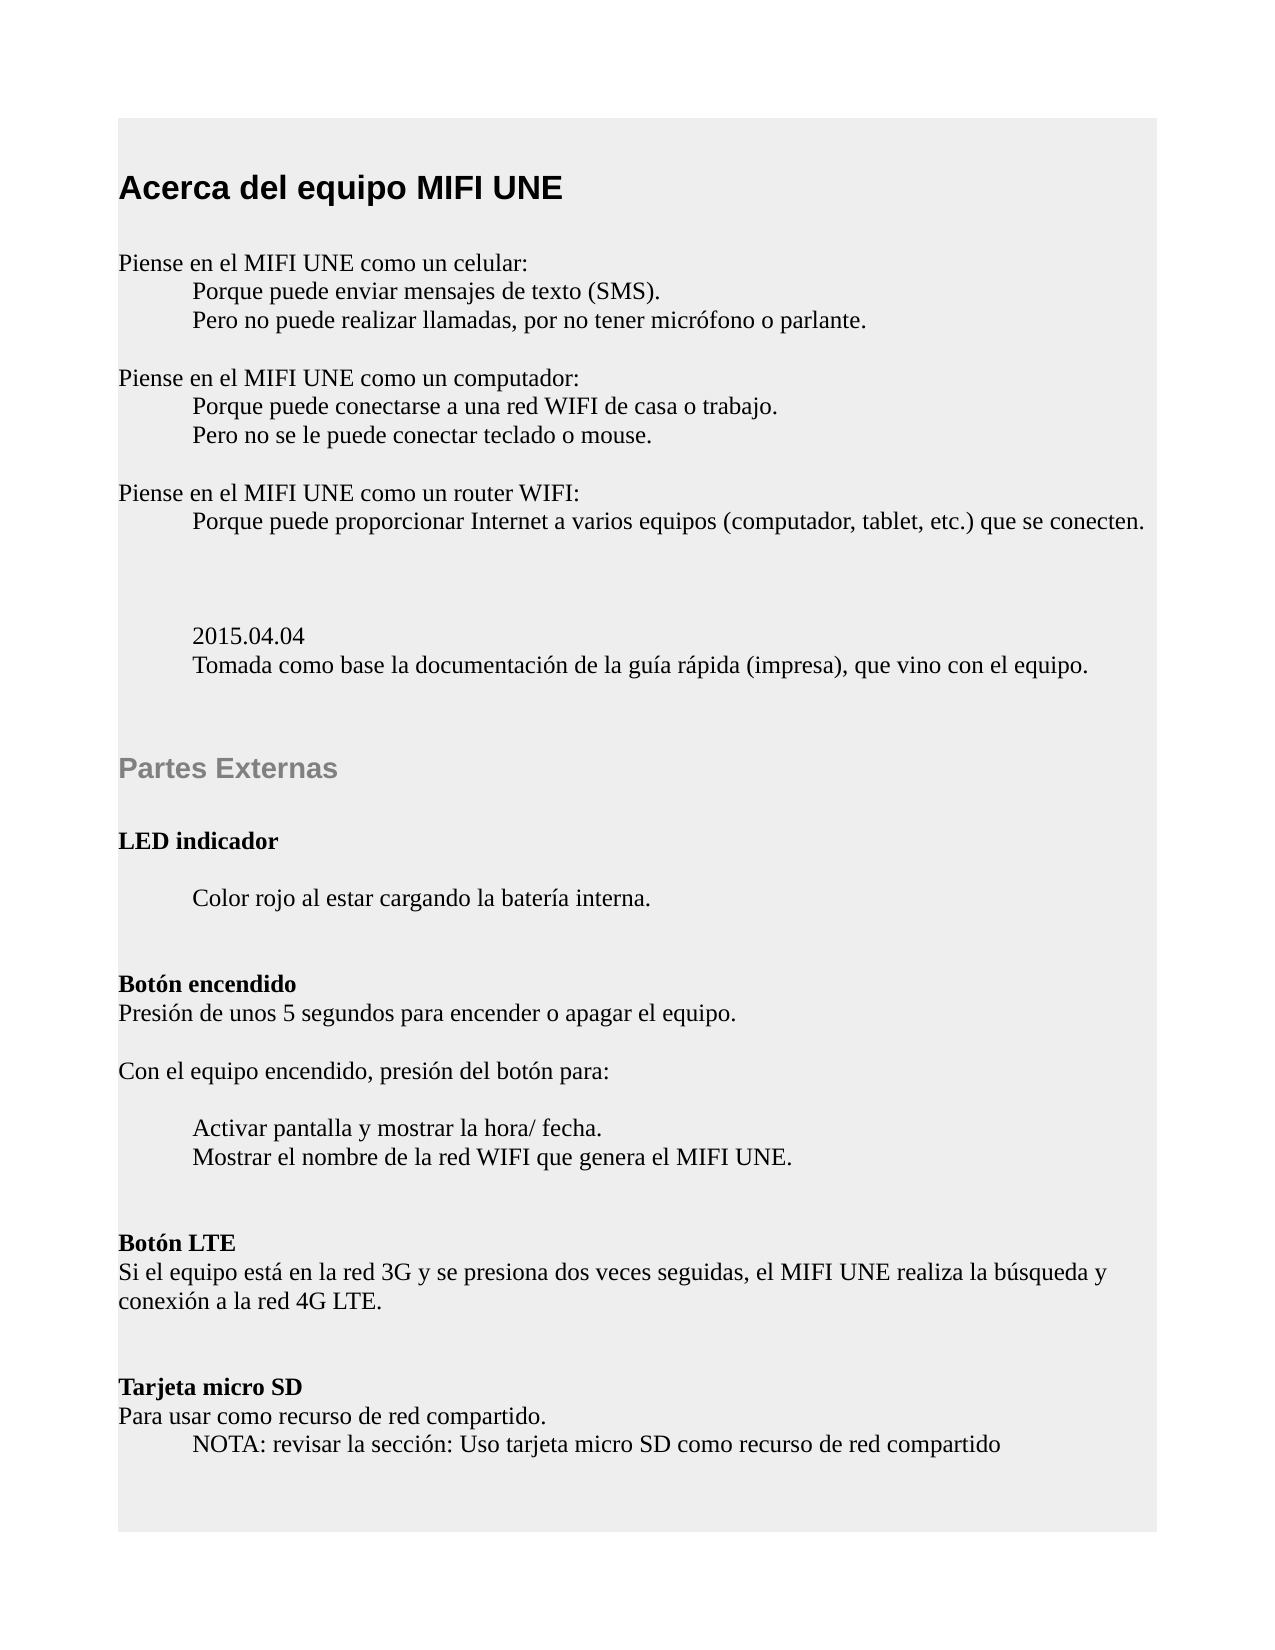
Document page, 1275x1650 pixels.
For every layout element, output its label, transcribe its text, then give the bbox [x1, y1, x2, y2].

text Si el equipo está en la red 3G y se presiona dos veces seguidas, el MIFI UNE realiza la búsqueda y conexión a la red 4G LTE. [118, 1257, 1157, 1314]
text Porque puede conectarse a una red WIFI de casa o trabajo. [192, 391, 1157, 420]
text 2015.04.04 [192, 621, 1157, 650]
text Piense en el MIFI UNE como un computador: [118, 363, 1157, 391]
text Pero no puede realizar llamadas, por no tener micrófono o parlante. [192, 305, 1157, 334]
text Botón LTE [118, 1228, 1157, 1257]
text Con el equipo encendido, presión del botón para: [118, 1056, 1157, 1084]
text LED indicador [118, 826, 1157, 854]
text Color rojo al estar cargando la batería interna. [192, 883, 1157, 912]
text Porque puede proporcionar Internet a varios equipos (computador, tablet, etc.) que se conecten. [192, 506, 1157, 535]
text NOTA: revisar la sección: Uso tarjeta micro SD como recurso de red compartido [192, 1429, 1157, 1458]
text Pero no se le puede conectar teclado o mouse. [192, 420, 1157, 449]
subtitle Acerca del equipo MIFI UNE [118, 168, 1157, 206]
text Tarjeta micro SD [118, 1372, 1157, 1401]
text Tomada como base la documentación de la guía rápida (impresa), que vino con el equipo. [192, 650, 1157, 679]
text Presión de unos 5 segundos para encender o apagar el equipo. [118, 998, 1157, 1027]
text Para usar como recurso de red compartido. [118, 1401, 1157, 1429]
text Mostrar el nombre de la red WIFI que genera el MIFI UNE. [192, 1142, 1157, 1171]
subtitle Partes Externas [118, 751, 1157, 784]
text Piense en el MIFI UNE como un celular: [118, 248, 1157, 276]
text Piense en el MIFI UNE como un router WIFI: [118, 478, 1157, 506]
text Porque puede enviar mensajes de texto (SMS). [192, 276, 1157, 305]
text Botón encendido [118, 969, 1157, 998]
text Activar pantalla y mostrar la hora/ fecha. [192, 1113, 1157, 1142]
